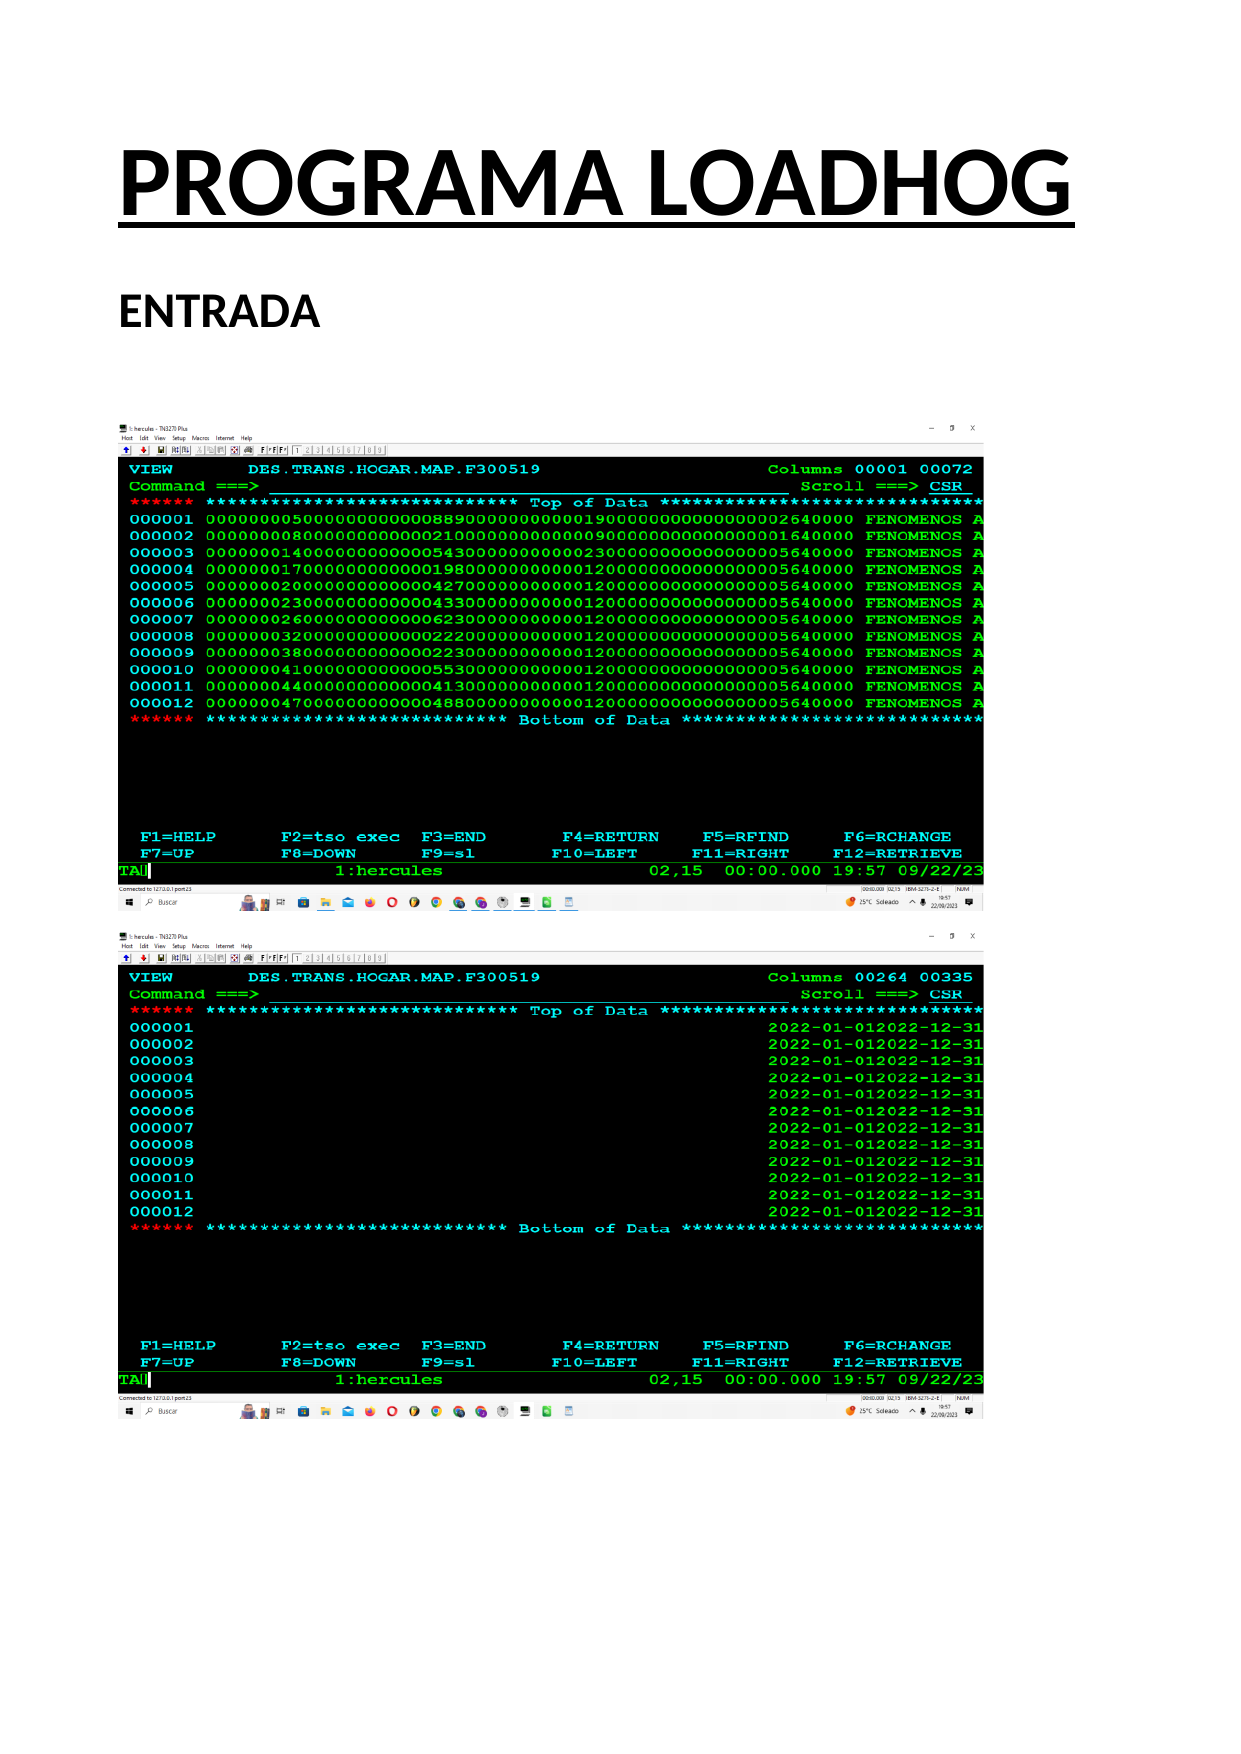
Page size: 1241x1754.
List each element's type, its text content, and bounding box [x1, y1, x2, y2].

text PROGRAMA LOADHOG [118, 118, 1122, 240]
text ENTRADA [118, 279, 1122, 340]
